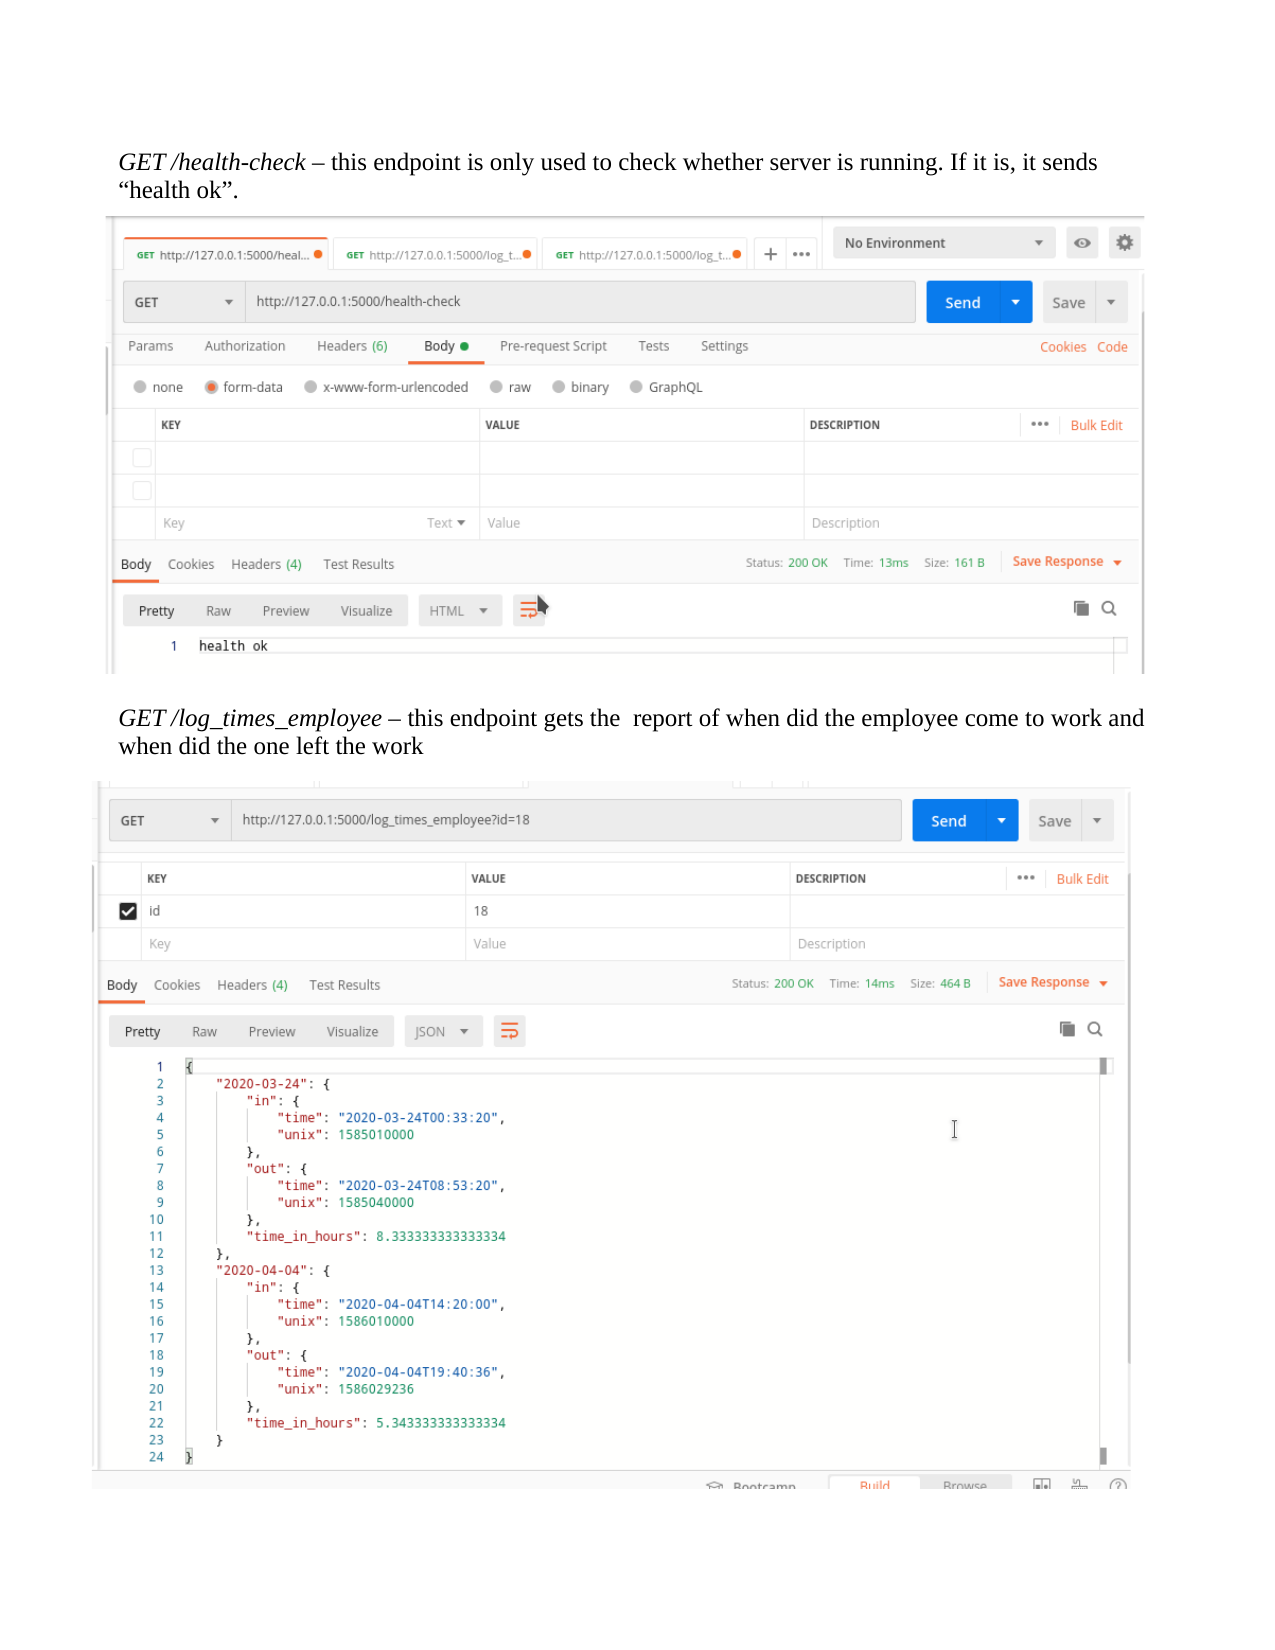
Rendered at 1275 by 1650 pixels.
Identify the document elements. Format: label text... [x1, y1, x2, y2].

text GET /log_times_employee – this endpoint gets the report of when did the employee come to work and when did the one left the work [118, 703, 1157, 760]
picture [105, 216, 1145, 674]
text GET /health-check – this endpoint is only used to check whether server is running. If it is, it sends “health ok”. [118, 147, 1157, 204]
picture [91, 781, 1131, 1489]
